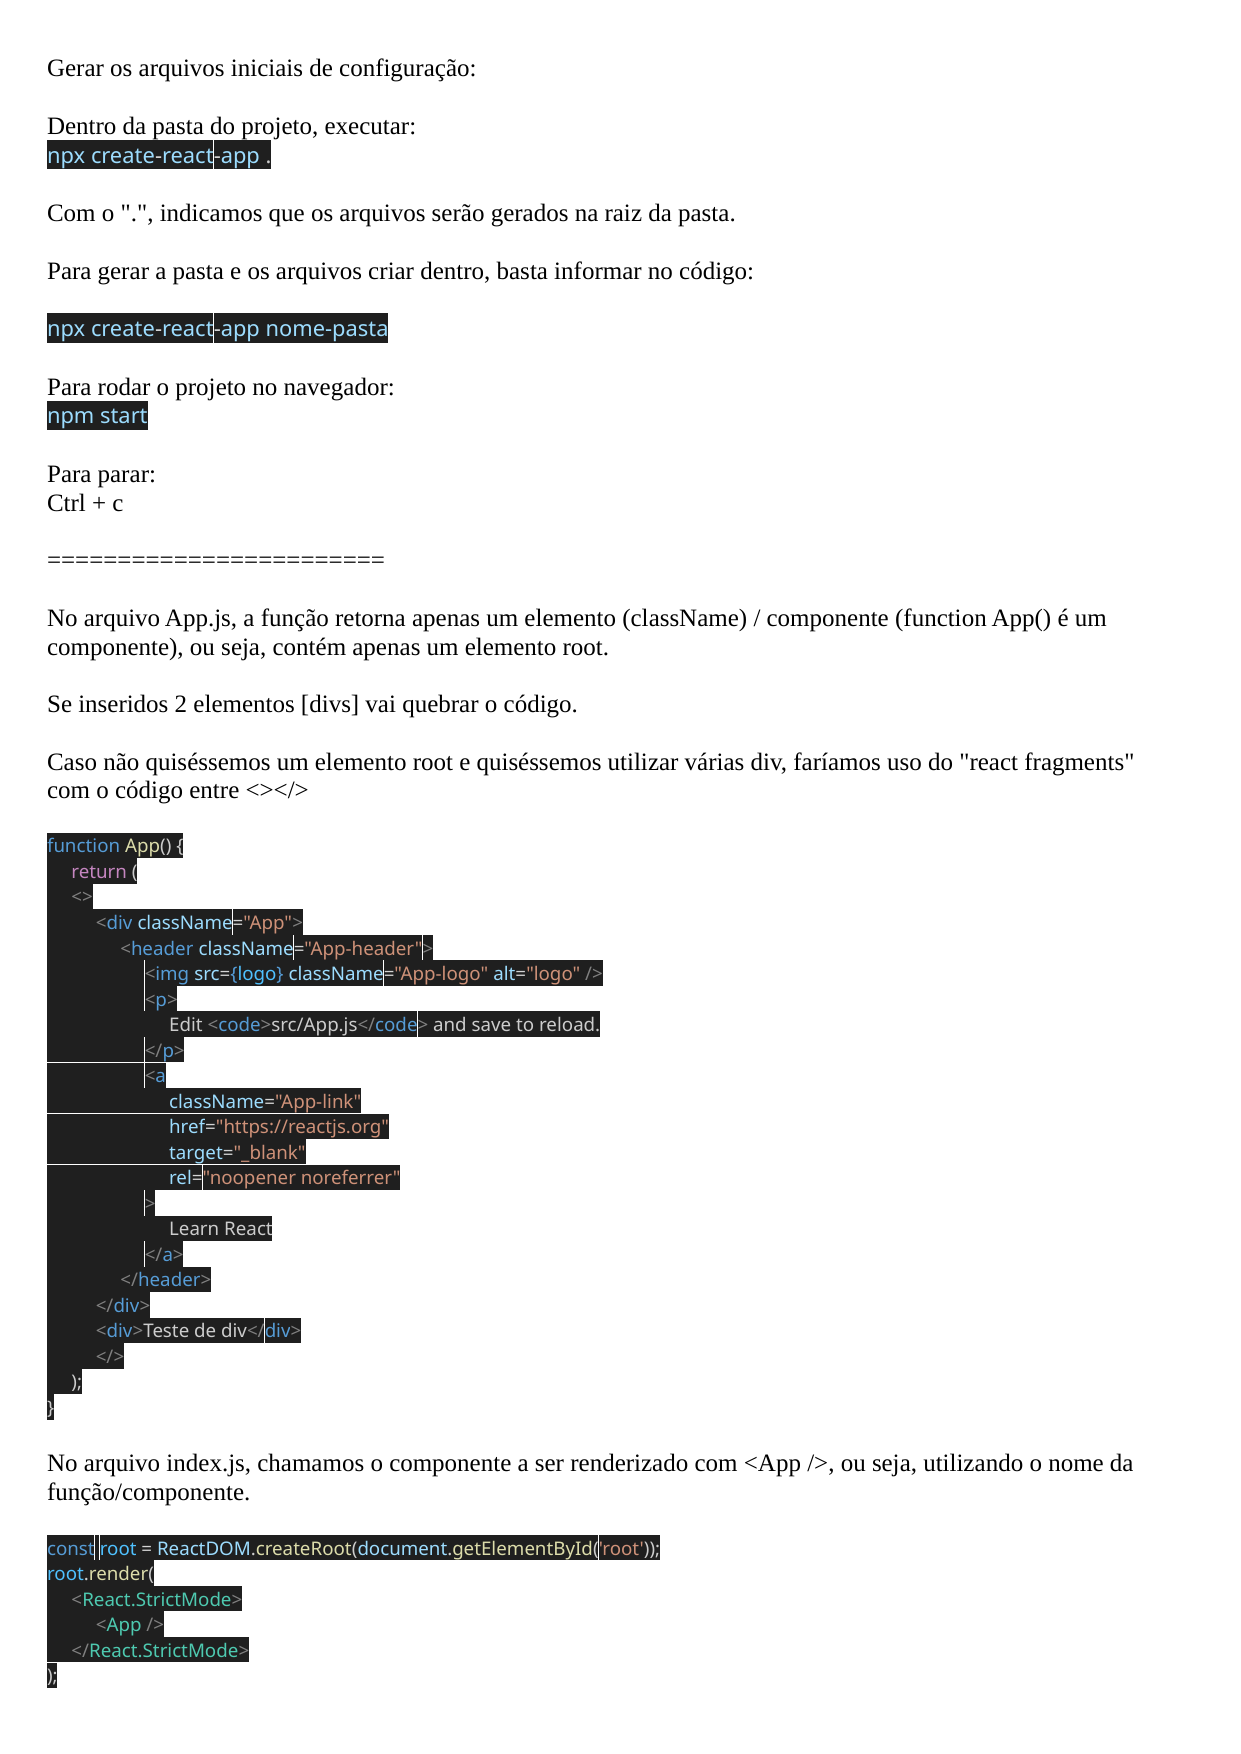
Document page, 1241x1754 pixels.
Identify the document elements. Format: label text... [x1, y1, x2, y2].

text return ( [47, 858, 1181, 884]
text No arquivo App.js, a função retorna apenas um elemento (className) / componente (function App() é um componente), ou seja, contém apenas um elemento root. [47, 603, 1181, 660]
text <header className="App-header"> [47, 935, 1181, 960]
text href="https://reactjs.org" [47, 1113, 1181, 1139]
text Para gerar a pasta e os arquivos criar dentro, basta informar no código: [47, 256, 1181, 284]
text npm start [47, 401, 1181, 430]
text </> [47, 1343, 1181, 1369]
text Gerar os arquivos iniciais de configuração: [47, 53, 1181, 82]
text </header> [47, 1267, 1181, 1292]
text className="App-link" [47, 1088, 1181, 1113]
text </div> [47, 1292, 1181, 1318]
text <div>Teste de div</div> [47, 1318, 1181, 1343]
text ); [47, 1369, 1181, 1394]
text > [47, 1190, 1181, 1216]
text No arquivo index.js, chamamos o componente a ser renderizado com <App />, ou seja, utilizando o nome da função/componente. const root = ReactDOM.createRoot(document.getElementById('root')); [47, 1448, 1181, 1560]
text function App() { [47, 833, 1181, 858]
text Para rodar o projeto no navegador: [47, 372, 1181, 401]
text rel="noopener noreferrer" [47, 1164, 1181, 1190]
text ======================== [47, 545, 1181, 574]
text Edit <code>src/App.js</code> and save to reload. [47, 1011, 1181, 1037]
text <a [47, 1062, 1181, 1088]
text <p> [47, 986, 1181, 1011]
text </React.StrictMode> [47, 1637, 1181, 1662]
text root.render( [47, 1560, 1181, 1586]
text <img src={logo} className="App-logo" alt="logo" /> [47, 960, 1181, 986]
text npx create-react-app . [47, 140, 1181, 169]
text Dentro da pasta do projeto, executar: [47, 111, 1181, 140]
text Se inseridos 2 elementos [divs] vai quebrar o código. [47, 689, 1181, 718]
text <div className="App"> [47, 909, 1181, 935]
text Caso não quiséssemos um elemento root e quiséssemos utilizar várias div, faríamos uso do "react fragments" com o código entre <></> [47, 747, 1181, 804]
text <> [47, 884, 1181, 909]
text npx create-react-app nome-pasta [47, 313, 1181, 343]
text <App /> [47, 1611, 1181, 1637]
text Learn React [47, 1216, 1181, 1241]
text Para parar: [47, 459, 1181, 488]
text </p> [47, 1037, 1181, 1062]
text </a> [47, 1241, 1181, 1267]
text ); [47, 1662, 1181, 1688]
text target="_blank" [47, 1139, 1181, 1164]
text Ctrl + c [47, 488, 1181, 517]
text <React.StrictMode> [47, 1586, 1181, 1611]
text } [47, 1394, 1181, 1420]
text Com o ".", indicamos que os arquivos serão gerados na raiz da pasta. [47, 198, 1181, 227]
